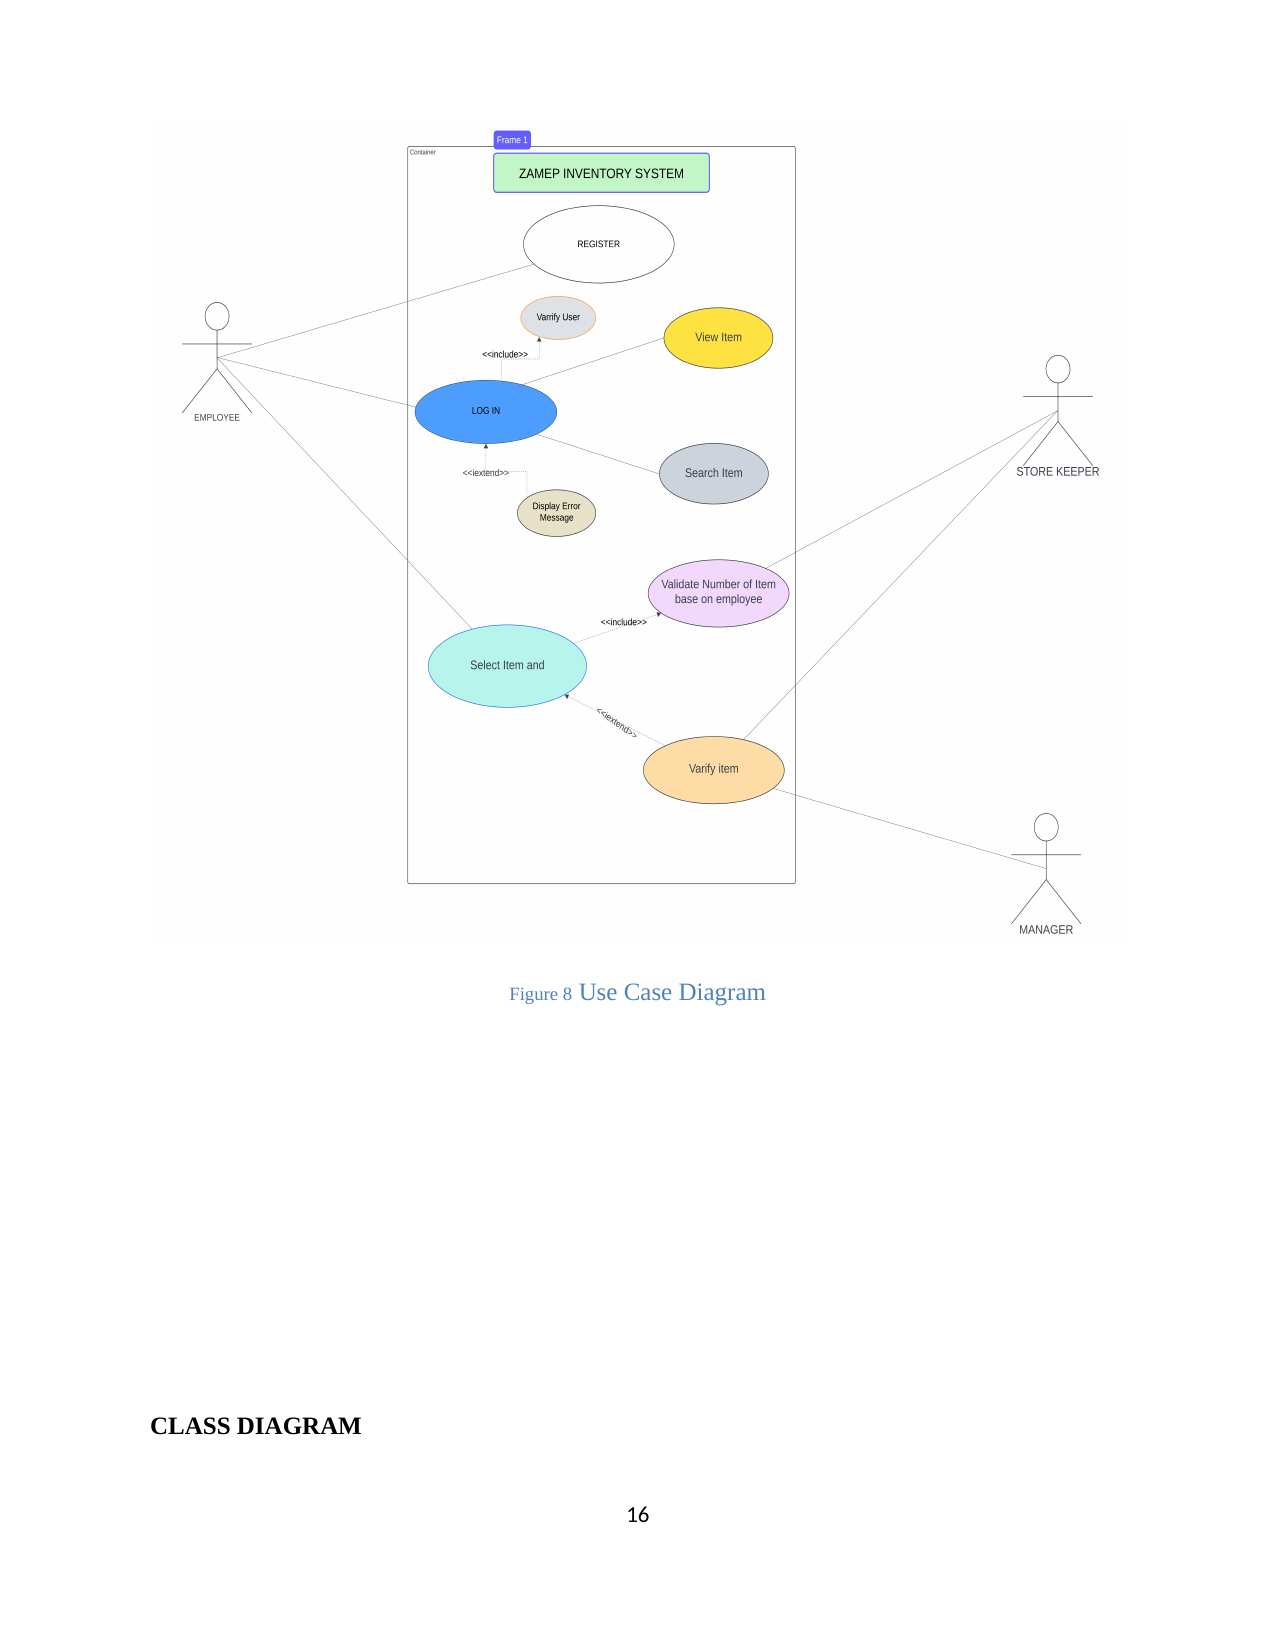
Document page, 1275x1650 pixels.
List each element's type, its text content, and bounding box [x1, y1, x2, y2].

text Figure 8 Use Case Diagram [150, 977, 1125, 1006]
text CLASS DIAGRAM [150, 1411, 1125, 1439]
